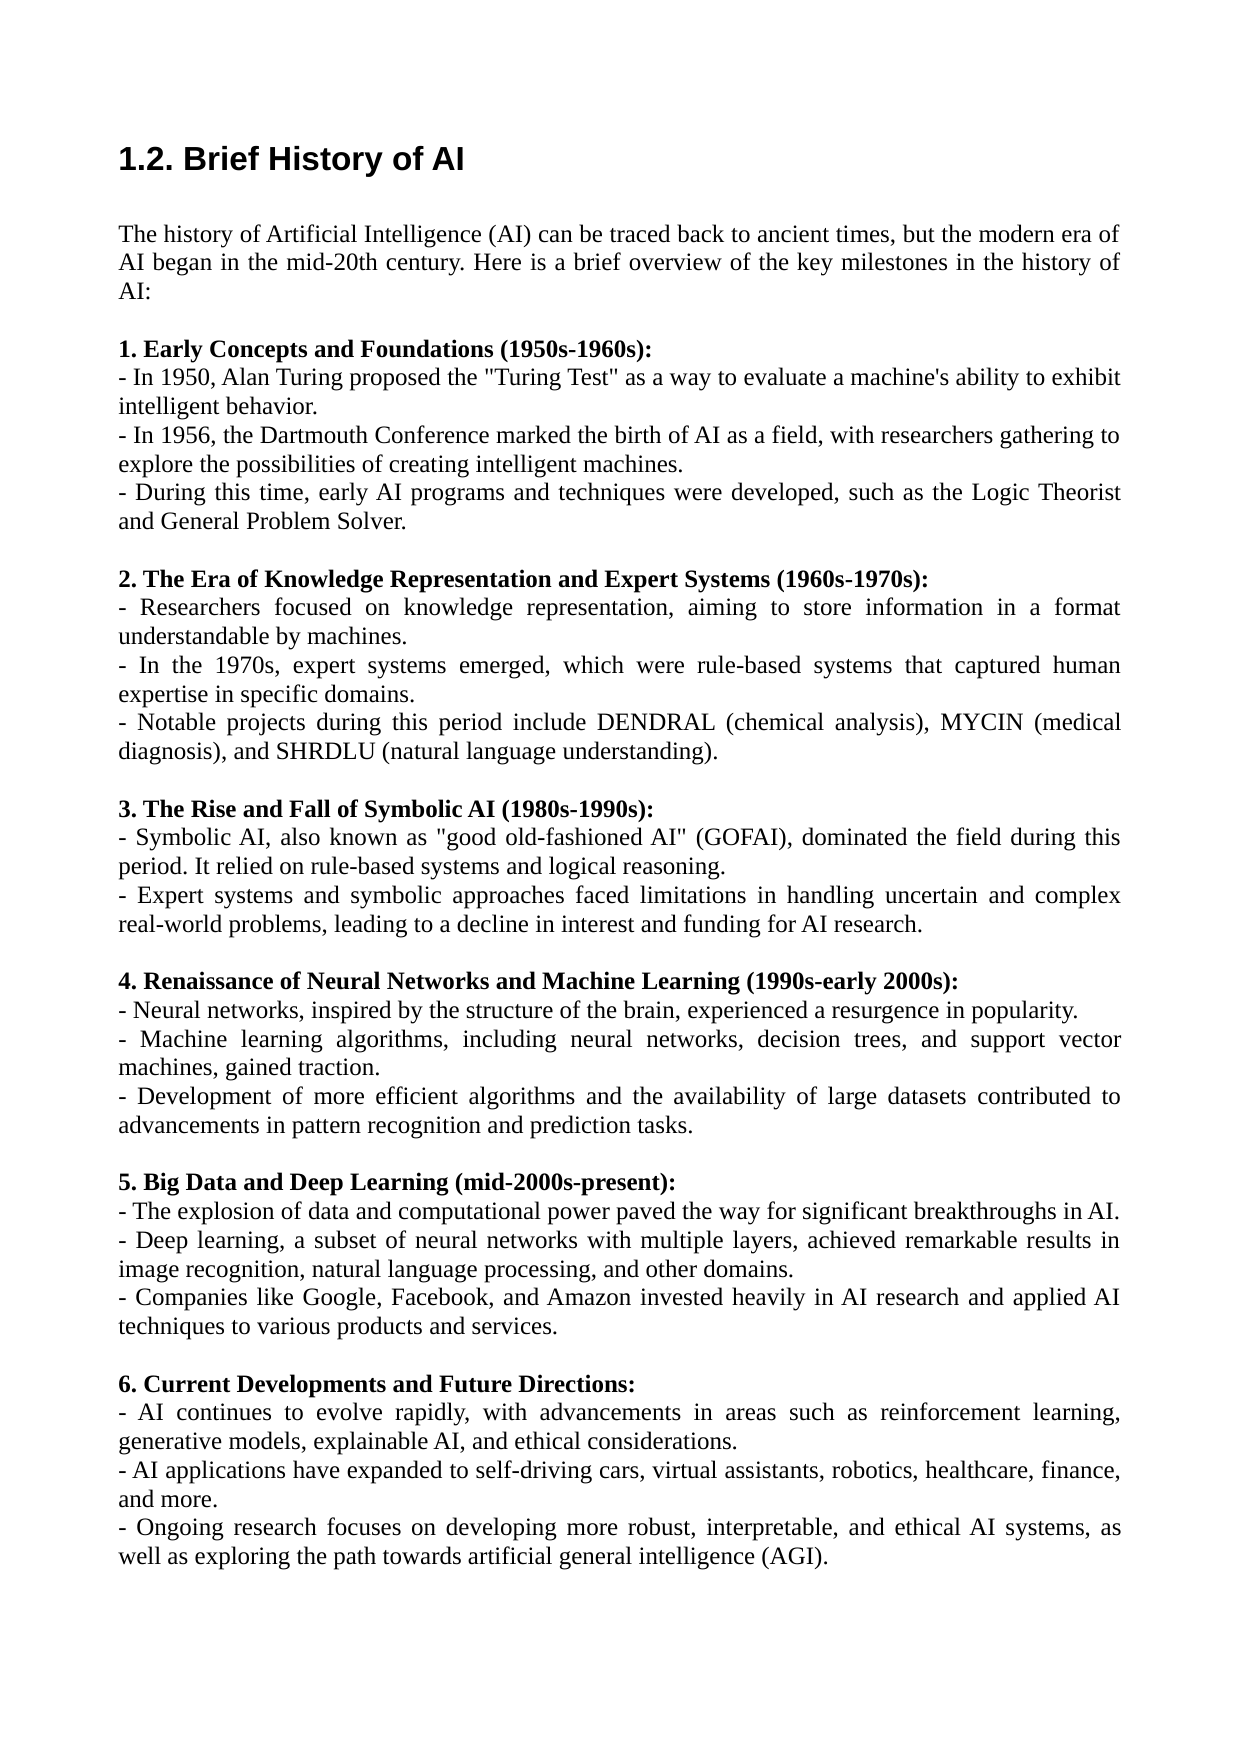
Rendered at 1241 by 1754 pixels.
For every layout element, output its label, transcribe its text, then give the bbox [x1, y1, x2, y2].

text - Development of more efficient algorithms and the availability of large datasets contributed to advancements in pattern recognition and prediction tasks. [118, 1081, 1122, 1139]
text - In 1956, the Dartmouth Conference marked the birth of AI as a field, with researchers gathering to explore the possibilities of creating intelligent machines. [118, 420, 1122, 477]
text - AI continues to evolve rapidly, with advancements in areas such as reinforcement learning, generative models, explainable AI, and ethical considerations. [118, 1397, 1122, 1455]
text 6. Current Developments and Future Directions: [118, 1369, 1122, 1397]
text - Symbolic AI, also known as "good old-fashioned AI" (GOFAI), dominated the field during this period. It relied on rule-based systems and logical reasoning. [118, 822, 1122, 880]
text 1. Early Concepts and Foundations (1950s-1960s): [118, 334, 1122, 362]
text 5. Big Data and Deep Learning (mid-2000s-present): [118, 1167, 1122, 1196]
text - Researchers focused on knowledge representation, aiming to store information in a format understandable by machines. [118, 592, 1122, 650]
text - Neural networks, inspired by the structure of the brain, experienced a resurgence in popularity. [118, 995, 1122, 1024]
text - Expert systems and symbolic approaches faced limitations in handling uncertain and complex real-world problems, leading to a decline in interest and funding for AI research. [118, 880, 1122, 937]
text 4. Renaissance of Neural Networks and Machine Learning (1990s-early 2000s): [118, 966, 1122, 995]
text - Ongoing research focuses on developing more robust, interpretable, and ethical AI systems, as well as exploring the path towards artificial general intelligence (AGI). [118, 1512, 1122, 1570]
text - Companies like Google, Facebook, and Amazon invested heavily in AI research and applied AI techniques to various products and services. [118, 1282, 1122, 1340]
text - During this time, early AI programs and techniques were developed, such as the Logic Theorist and General Problem Solver. [118, 477, 1122, 535]
text - In the 1970s, expert systems emerged, which were rule-based systems that captured human expertise in specific domains. [118, 650, 1122, 707]
text - AI applications have expanded to self-driving cars, virtual assistants, robotics, healthcare, finance, and more. [118, 1455, 1122, 1512]
text The history of Artificial Intelligence (AI) can be traced back to ancient times, but the modern era of AI began in the mid-20th century. Here is a brief overview of the key milestones in the history of AI: [118, 219, 1122, 305]
text 3. The Rise and Fall of Symbolic AI (1980s-1990s): [118, 794, 1122, 822]
text - Notable projects during this period include DENDRAL (chemical analysis), MYCIN (medical diagnosis), and SHRDLU (natural language understanding). [118, 707, 1122, 765]
text - The explosion of data and computational power paved the way for significant breakthroughs in AI. [118, 1196, 1122, 1225]
text - Deep learning, a subset of neural networks with multiple layers, achieved remarkable results in image recognition, natural language processing, and other domains. [118, 1225, 1122, 1282]
subtitle 1.2. Brief History of AI [118, 139, 1122, 177]
text - Machine learning algorithms, including neural networks, decision trees, and support vector machines, gained traction. [118, 1024, 1122, 1081]
text - In 1950, Alan Turing proposed the "Turing Test" as a way to evaluate a machine's ability to exhibit intelligent behavior. [118, 362, 1122, 420]
text 2. The Era of Knowledge Representation and Expert Systems (1960s-1970s): [118, 564, 1122, 592]
